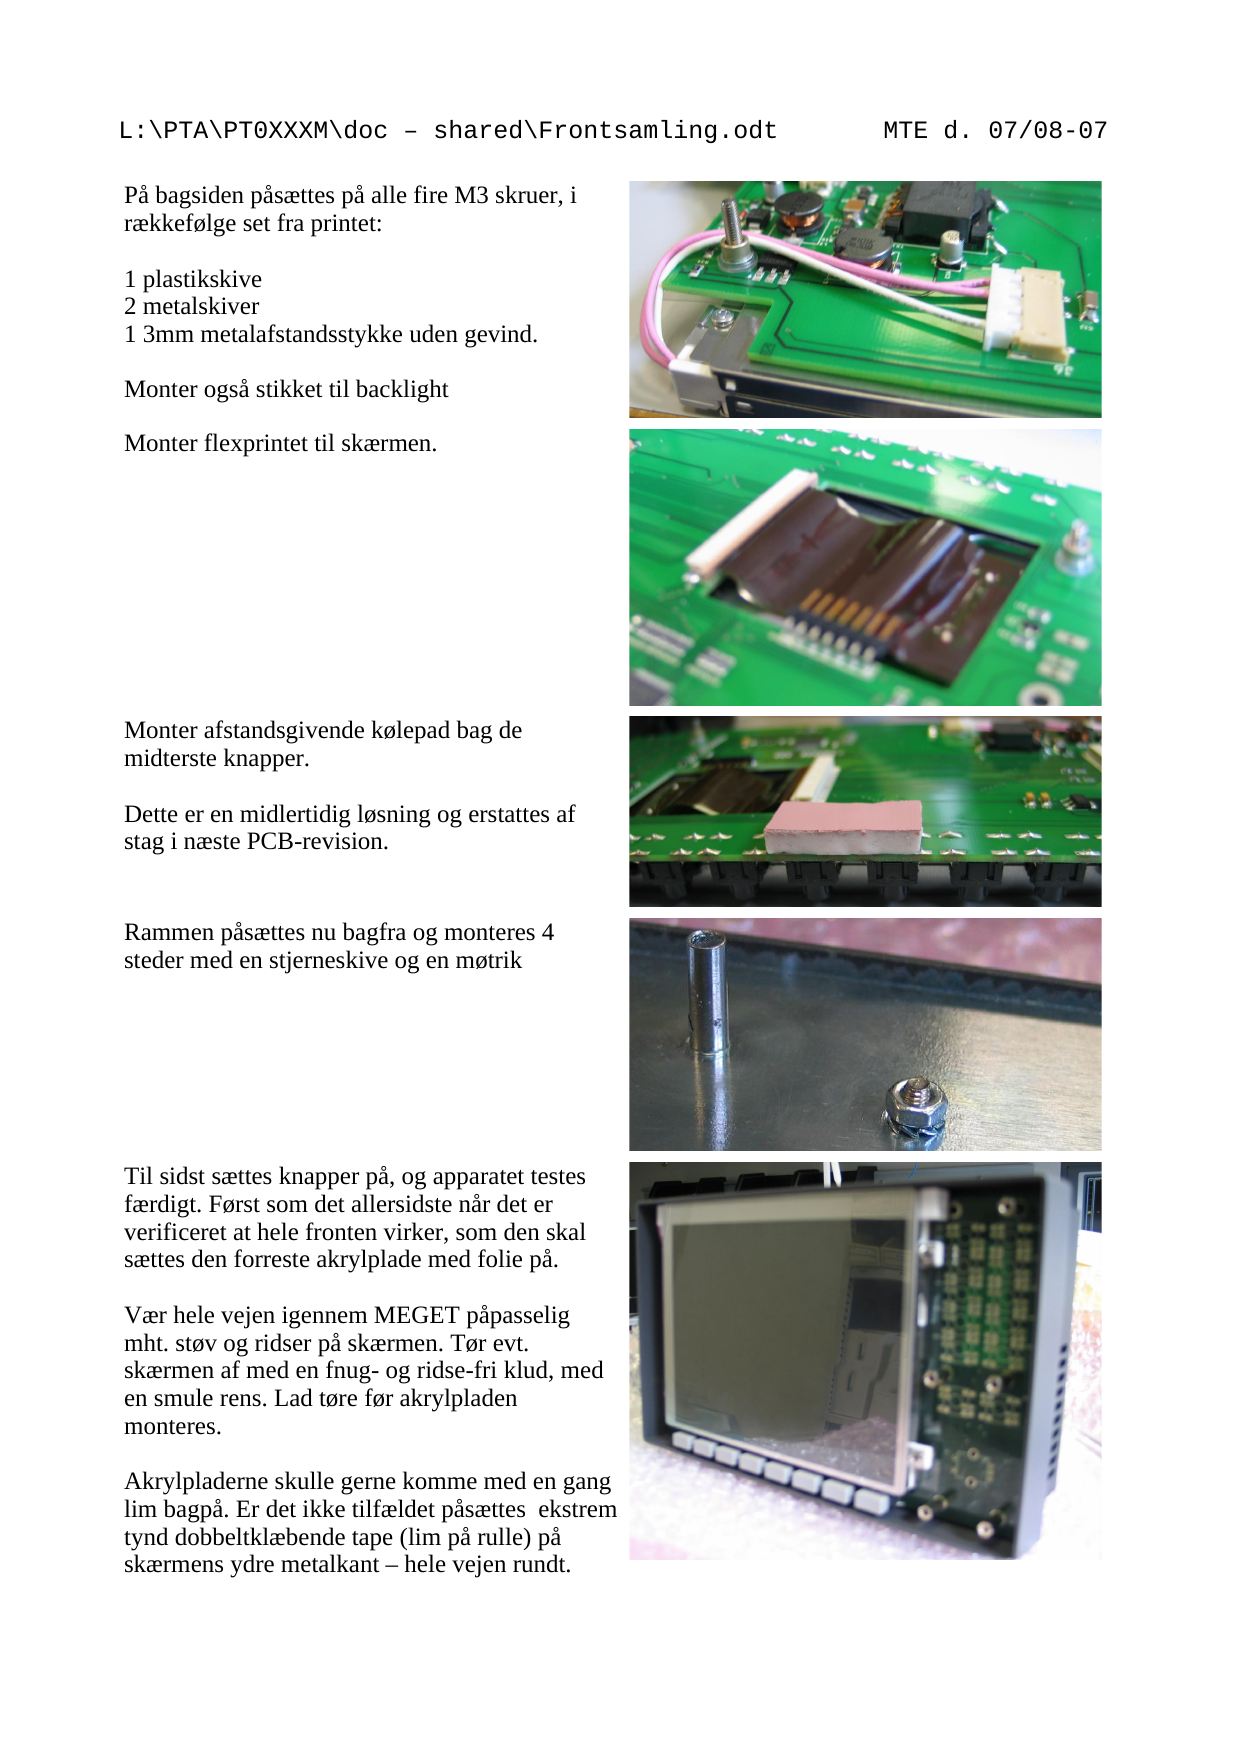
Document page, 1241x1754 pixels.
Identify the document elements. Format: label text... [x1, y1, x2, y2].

table_cell Rammen påsættes nu bagfra og monteres 4 steder med en stjerneskive og en møtrik [118, 913, 624, 1157]
table_cell [624, 913, 1123, 1157]
table_cell [624, 711, 1123, 913]
table_cell Til sidst sættes knapper på, og apparatet testes færdigt. Først som det allersidste når det er verificeret at hele fronten virker, som den skal sættes den forreste akrylplade med folie på. Vær hele vejen igennem MEGET påpasselig mht. støv og ridser på skærmen. Tør evt. skærmen af med en fnug- og ridse-fri klud, med en smule rens. Lad tøre før akrylpladen monteres. Akrylpladerne skulle gerne komme med en gang lim bagpå. Er det ikke tilfældet påsættes ekstrem tynd dobbeltklæbende tape (lim på rulle) på skærmens ydre metalkant – hele vejen rundt. [118, 1157, 624, 1612]
table_cell Monter afstandsgivende kølepad bag de midterste knapper. Dette er en midlertidig løsning og erstattes af stag i næste PCB-revision. [118, 711, 624, 913]
picture [629, 181, 1102, 418]
table_cell [624, 424, 1123, 711]
table_cell [624, 176, 1123, 424]
picture [629, 429, 1102, 706]
table_cell På bagsiden påsættes på alle fire M3 skruer, i rækkefølge set fra printet: 1 plastikskive 2 metalskiver 1 3mm metalafstandsstykke uden gevind. Monter også stikket til backlight [118, 176, 624, 424]
table_cell [624, 1157, 1123, 1612]
picture [629, 1162, 1102, 1560]
picture [629, 716, 1102, 907]
picture [629, 918, 1102, 1151]
table_cell Monter flexprintet til skærmen. [118, 424, 624, 711]
